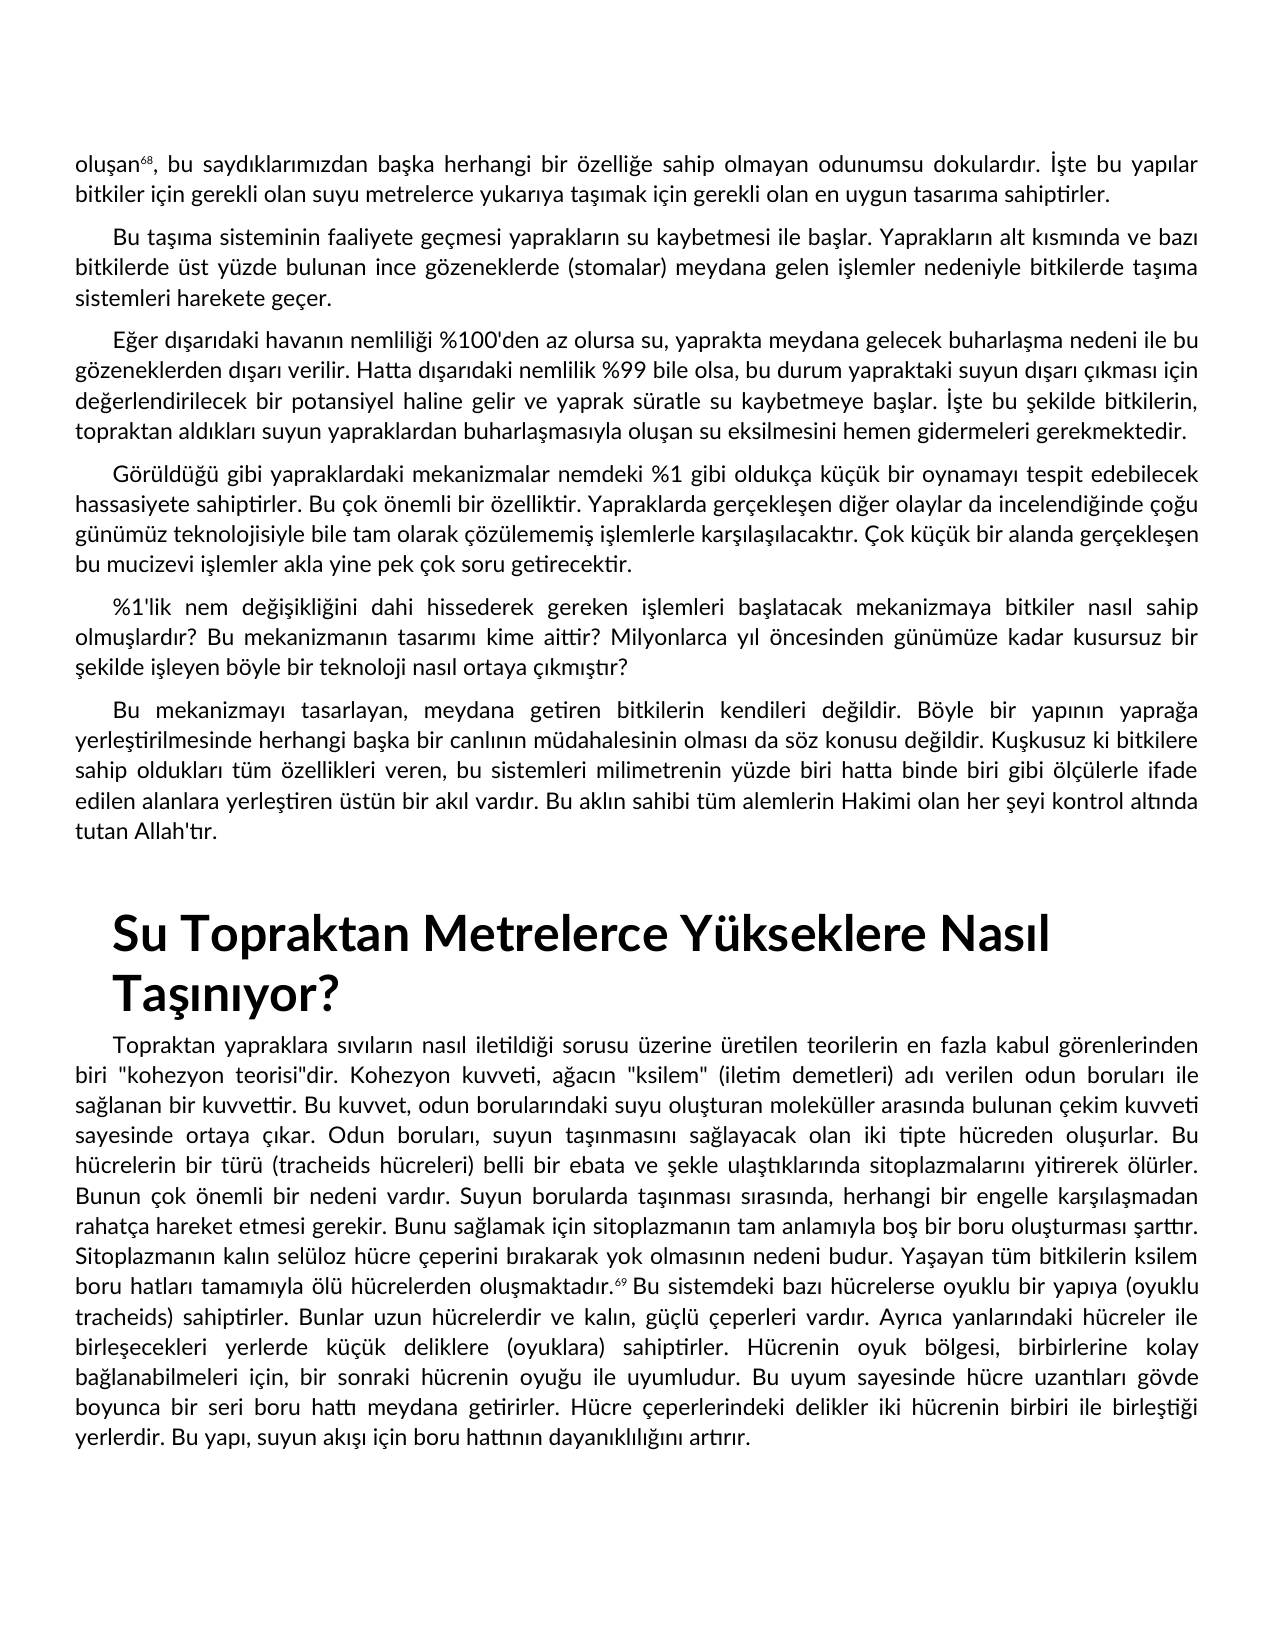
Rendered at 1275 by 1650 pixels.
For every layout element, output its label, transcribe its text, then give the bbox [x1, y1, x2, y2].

text oluşan68, bu saydıklarımızdan başka herhangi bir özelliğe sahip olmayan odunumsu dokulardır. İşte bu yapılar bitkiler için gerekli olan suyu metrelerce yukarıya taşımak için gerekli olan en uygun tasarıma sahiptirler. [75, 150, 1200, 208]
text Eğer dışarıdaki havanın nemliliği %100'den az olursa su, yaprakta meydana gelecek buharlaşma nedeni ile bu gözeneklerden dışarı verilir. Hatta dışarıdaki nemlilik %99 bile olsa, bu durum yapraktaki suyun dışarı çıkması için değerlendirilecek bir potansiyel haline gelir ve yaprak süratle su kaybetmeye başlar. İşte bu şekilde bitkilerin, topraktan aldıkları suyun yapraklardan buharlaşmasıyla oluşan su eksilmesini hemen gidermeleri gerekmektedir. [75, 326, 1200, 444]
subtitle Su Topraktan Metrelerce Yükseklere Nasıl Taşınıyor? [112, 902, 1200, 1022]
text Topraktan yapraklara sıvıların nasıl iletildiği sorusu üzerine üretilen teorilerin en fazla kabul görenlerinden biri "kohezyon teorisi"dir. Kohezyon kuvveti, ağacın "ksilem" (iletim demetleri) adı verilen odun boruları ile sağlanan bir kuvvettir. Bu kuvvet, odun borularındaki suyu oluşturan moleküller arasında bulunan çekim kuvveti sayesinde ortaya çıkar. Odun boruları, suyun taşınmasını sağlayacak olan iki tipte hücreden oluşurlar. Bu hücrelerin bir türü (tracheids hücreleri) belli bir ebata ve şekle ulaştıklarında sitoplazmalarını yitirerek ölürler. Bunun çok önemli bir nedeni vardır. Suyun borularda taşınması sırasında, herhangi bir engelle karşılaşmadan rahatça hareket etmesi gerekir. Bunu sağlamak için sitoplazmanın tam anlamıyla boş bir boru oluşturması şarttır. Sitoplazmanın kalın selüloz hücre çeperini bırakarak yok olmasının nedeni budur. Yaşayan tüm bitkilerin ksilem boru hatları tamamıyla ölü hücrelerden oluşmaktadır.69 Bu sistemdeki bazı hücrelerse oyuklu bir yapıya (oyuklu tracheids) sahiptirler. Bunlar uzun hücrelerdir ve kalın, güçlü çeperleri vardır. Ayrıca yanlarındaki hücreler ile birleşecekleri yerlerde küçük deliklere (oyuklara) sahiptirler. Hücrenin oyuk bölgesi, birbirlerine kolay bağlanabilmeleri için, bir sonraki hücrenin oyuğu ile uyumludur. Bu uyum sayesinde hücre uzantıları gövde boyunca bir seri boru hattı meydana getirirler. Hücre çeperlerindeki delikler iki hücrenin birbiri ile birleştiği yerlerdir. Bu yapı, suyun akışı için boru hattının dayanıklılığını artırır. [75, 1030, 1200, 1451]
text Bu taşıma sisteminin faaliyete geçmesi yaprakların su kaybetmesi ile başlar. Yaprakların alt kısmında ve bazı bitkilerde üst yüzde bulunan ince gözeneklerde (stomalar) meydana gelen işlemler nedeniyle bitkilerde taşıma sistemleri harekete geçer. [75, 223, 1200, 311]
text Bu mekanizmayı tasarlayan, meydana getiren bitkilerin kendileri değildir. Böyle bir yapının yaprağa yerleştirilmesinde herhangi başka bir canlının müdahalesinin olması da söz konusu değildir. Kuşkusuz ki bitkilere sahip oldukları tüm özellikleri veren, bu sistemleri milimetrenin yüzde biri hatta binde biri gibi ölçülerle ifade edilen alanlara yerleştiren üstün bir akıl vardır. Bu aklın sahibi tüm alemlerin Hakimi olan her şeyi kontrol altında tutan Allah'tır. [75, 696, 1200, 844]
text %1'lik nem değişikliğini dahi hissederek gereken işlemleri başlatacak mekanizmaya bitkiler nasıl sahip olmuşlardır? Bu mekanizmanın tasarımı kime aittir? Milyonlarca yıl öncesinden günümüze kadar kusursuz bir şekilde işleyen böyle bir teknoloji nasıl ortaya çıkmıştır? [75, 593, 1200, 681]
text Görüldüğü gibi yapraklardaki mekanizmalar nemdeki %1 gibi oldukça küçük bir oynamayı tespit edebilecek hassasiyete sahiptirler. Bu çok önemli bir özelliktir. Yapraklarda gerçekleşen diğer olaylar da incelendiğinde çoğu günümüz teknolojisiyle bile tam olarak çözülememiş işlemlerle karşılaşılacaktır. Çok küçük bir alanda gerçekleşen bu mucizevi işlemler akla yine pek çok soru getirecektir. [75, 459, 1200, 577]
